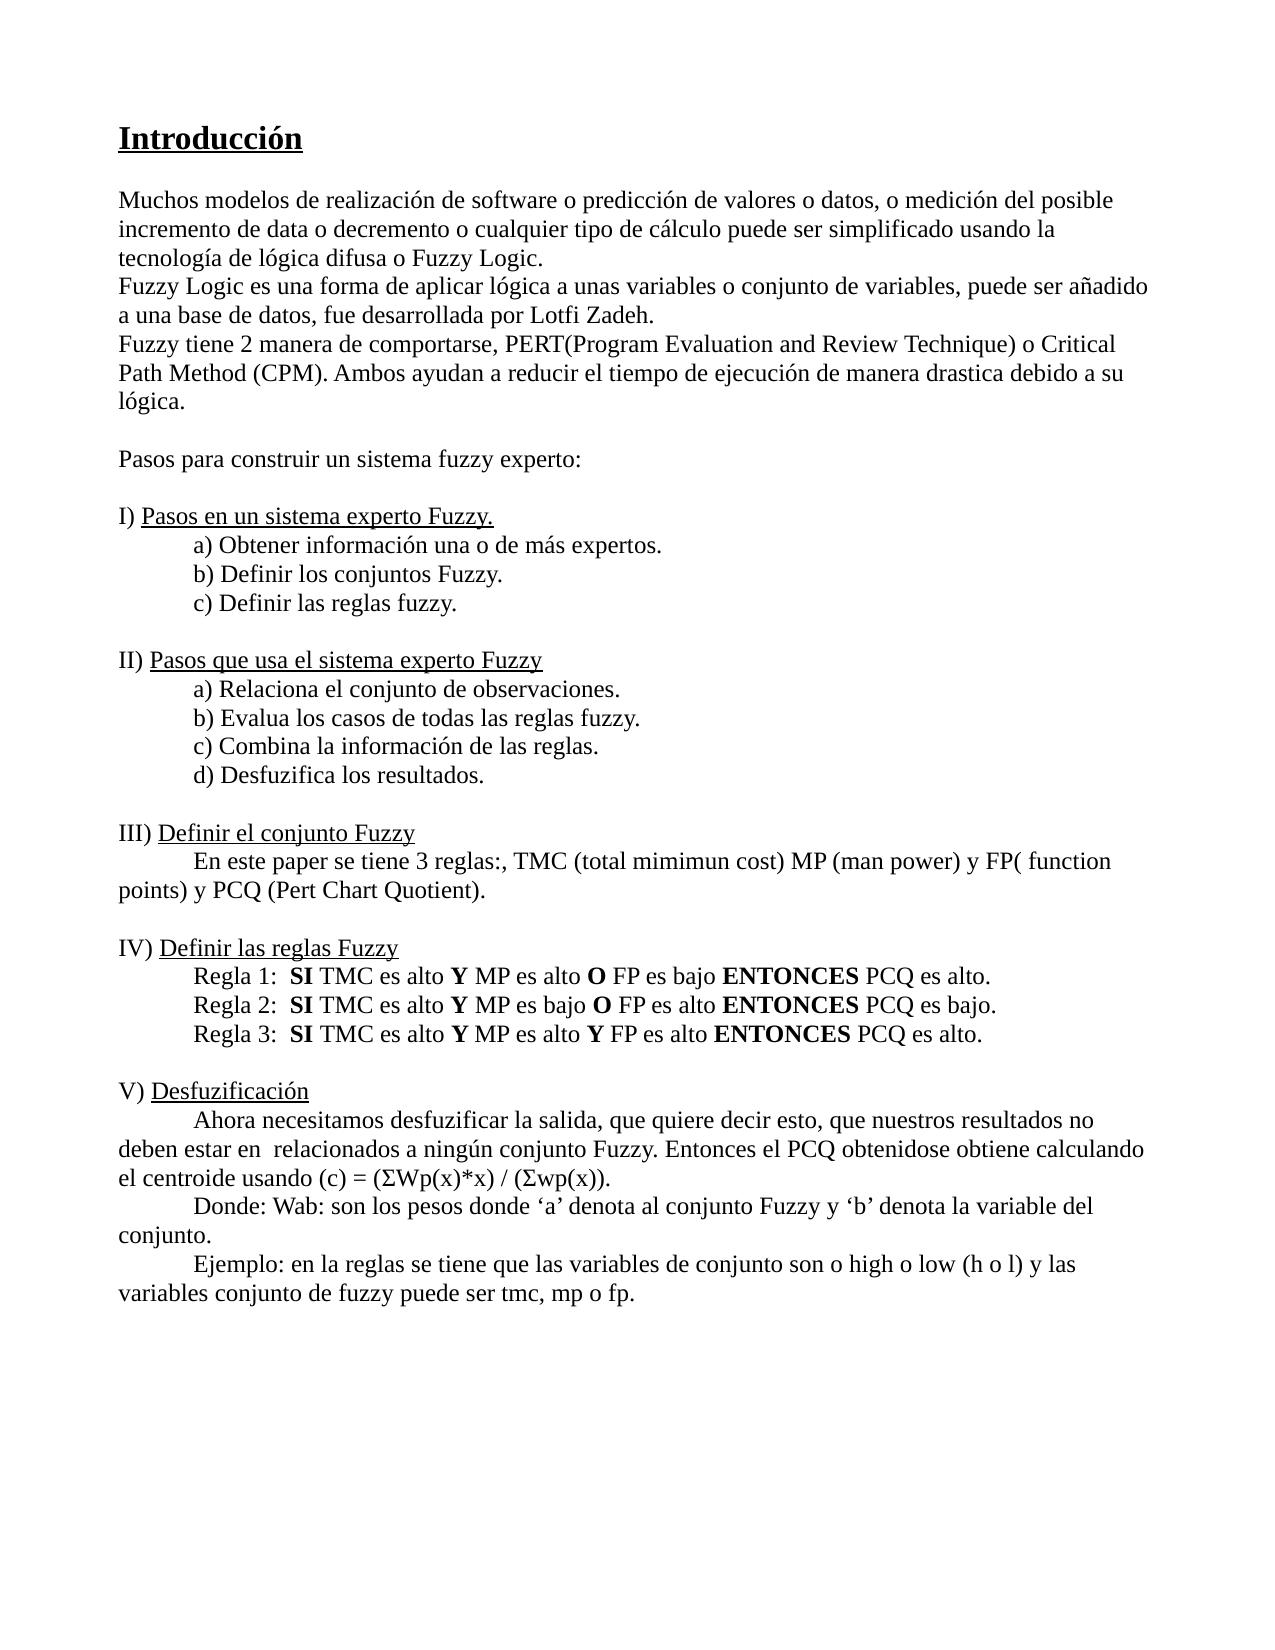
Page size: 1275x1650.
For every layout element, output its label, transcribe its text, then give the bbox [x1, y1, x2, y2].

text c) Combina la información de las reglas. [118, 731, 1157, 760]
text IV) Definir las reglas Fuzzy [118, 933, 1157, 961]
text II) Pasos que usa el sistema experto Fuzzy [118, 645, 1157, 674]
text I) Pasos en un sistema experto Fuzzy. [118, 501, 1157, 530]
text III) Definir el conjunto Fuzzy [118, 818, 1157, 846]
text b) Evalua los casos de todas las reglas fuzzy. [118, 703, 1157, 731]
text Pasos para construir un sistema fuzzy experto: [118, 444, 1157, 473]
text Regla 3: SI TMC es alto Y MP es alto Y FP es alto ENTONCES PCQ es alto. [118, 1019, 1157, 1048]
text Muchos modelos de realización de software o predicción de valores o datos, o medición del posible incremento de data o decremento o cualquier tipo de cálculo puede ser simplificado usando la tecnología de lógica difusa o Fuzzy Logic. [118, 185, 1157, 271]
text Fuzzy tiene 2 manera de comportarse, PERT(Program Evaluation and Review Technique) o Critical Path Method (CPM). Ambos ayudan a reducir el tiempo de ejecución de manera drastica debido a su lógica. [118, 329, 1157, 415]
text Introducción [118, 118, 1157, 156]
text Donde: Wab: son los pesos donde ‘a’ denota al conjunto Fuzzy y ‘b’ denota la variable del conjunto. [118, 1191, 1157, 1249]
text b) Definir los conjuntos Fuzzy. [118, 559, 1157, 588]
text V) Desfuzificación [118, 1076, 1157, 1105]
text Fuzzy Logic es una forma de aplicar lógica a unas variables o conjunto de variables, puede ser añadido a una base de datos, fue desarrollada por Lotfi Zadeh. [118, 271, 1157, 329]
text a) Relaciona el conjunto de observaciones. [118, 674, 1157, 703]
text Regla 1: SI TMC es alto Y MP es alto O FP es bajo ENTONCES PCQ es alto. [118, 961, 1157, 990]
text Ejemplo: en la reglas se tiene que las variables de conjunto son o high o low (h o l) y las variables conjunto de fuzzy puede ser tmc, mp o fp. [118, 1249, 1157, 1306]
text a) Obtener información una o de más expertos. [118, 530, 1157, 559]
text Ahora necesitamos desfuzificar la salida, que quiere decir esto, que nuestros resultados no deben estar en relacionados a ningún conjunto Fuzzy. Entonces el PCQ obtenidose obtiene calculando el centroide usando (c) = (ΣWp(x)*x) / (Σwp(x)). [118, 1105, 1157, 1191]
text d) Desfuzifica los resultados. [118, 760, 1157, 789]
text Regla 2: SI TMC es alto Y MP es bajo O FP es alto ENTONCES PCQ es bajo. [118, 990, 1157, 1019]
text c) Definir las reglas fuzzy. [118, 588, 1157, 616]
text En este paper se tiene 3 reglas:, TMC (total mimimun cost) MP (man power) y FP( function points) y PCQ (Pert Chart Quotient). [118, 846, 1157, 904]
